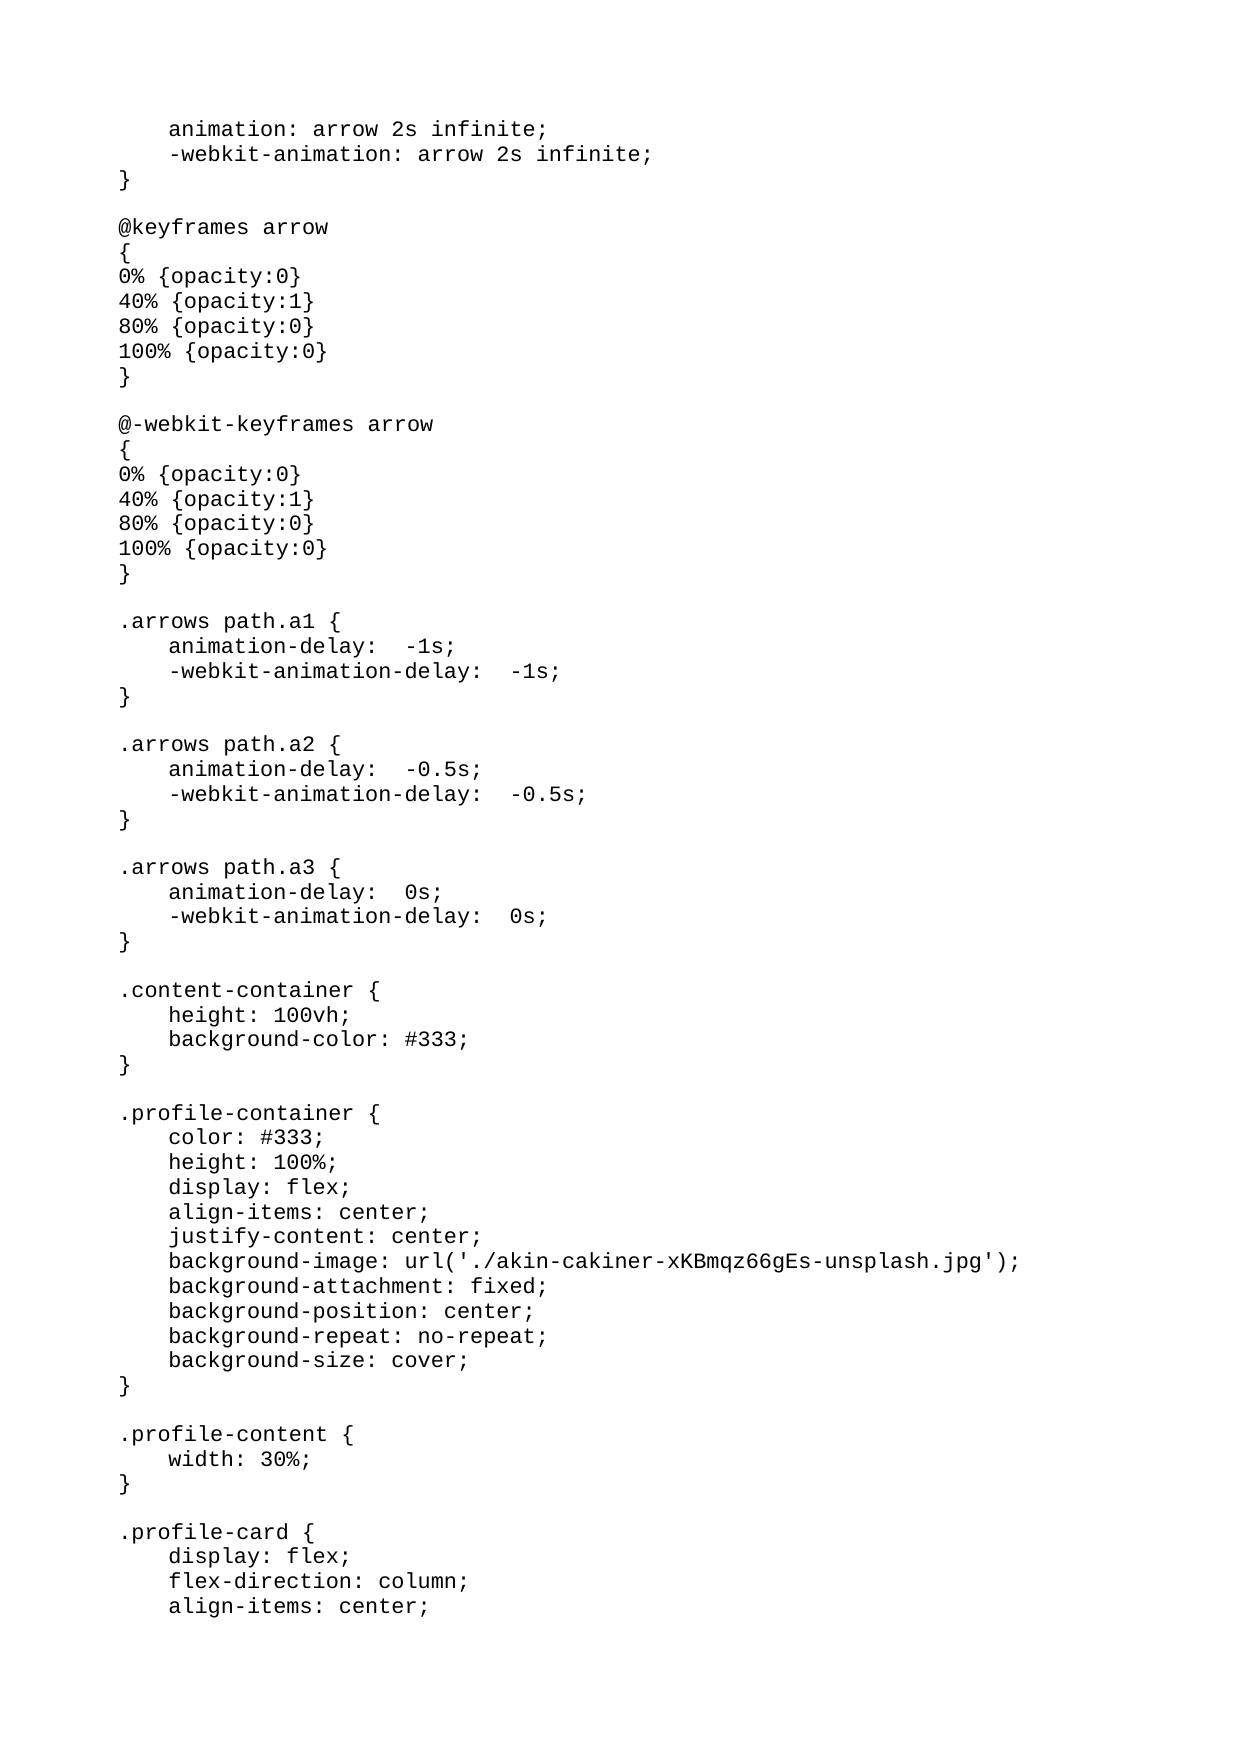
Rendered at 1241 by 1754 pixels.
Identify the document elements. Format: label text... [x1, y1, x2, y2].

text 40% {opacity:1} [118, 291, 1122, 315]
text width: 30%; [118, 1448, 1122, 1472]
text align-items: center; [118, 1595, 1122, 1620]
text animation-delay: -1s; [118, 635, 1122, 660]
text 40% {opacity:1} [118, 488, 1122, 512]
text } [118, 562, 1122, 587]
text background-image: url('./akin-cakiner-xKBmqz66gEs-unsplash.jpg'); [118, 1251, 1122, 1275]
text background-size: cover; [118, 1350, 1122, 1374]
text background-attachment: fixed; [118, 1275, 1122, 1300]
text align-items: center; [118, 1201, 1122, 1226]
text background-position: center; [118, 1300, 1122, 1325]
text animation-delay: 0s; [118, 881, 1122, 906]
text } [118, 365, 1122, 390]
text } [118, 931, 1122, 955]
text { [118, 241, 1122, 266]
text 80% {opacity:0} [118, 512, 1122, 537]
text .profile-container { [118, 1102, 1122, 1127]
text -webkit-animation-delay: -1s; [118, 660, 1122, 685]
text display: flex; [118, 1176, 1122, 1201]
text 0% {opacity:0} [118, 266, 1122, 291]
text .arrows path.a3 { [118, 856, 1122, 881]
text background-repeat: no-repeat; [118, 1325, 1122, 1350]
text .profile-card { [118, 1521, 1122, 1546]
text 100% {opacity:0} [118, 340, 1122, 365]
text } [118, 1053, 1122, 1078]
text 0% {opacity:0} [118, 463, 1122, 488]
text .profile-content { [118, 1423, 1122, 1448]
text } [118, 808, 1122, 832]
text animation-delay: -0.5s; [118, 758, 1122, 783]
text display: flex; [118, 1546, 1122, 1571]
text } [118, 168, 1122, 192]
text -webkit-animation-delay: 0s; [118, 906, 1122, 931]
text height: 100%; [118, 1151, 1122, 1176]
text } [118, 1472, 1122, 1497]
text color: #333; [118, 1127, 1122, 1151]
text -webkit-animation-delay: -0.5s; [118, 783, 1122, 808]
text 100% {opacity:0} [118, 537, 1122, 562]
text @keyframes arrow [118, 216, 1122, 241]
text -webkit-animation: arrow 2s infinite; [118, 143, 1122, 168]
text flex-direction: column; [118, 1571, 1122, 1595]
text background-color: #333; [118, 1028, 1122, 1053]
text @-webkit-keyframes arrow [118, 413, 1122, 438]
text .arrows path.a2 { [118, 733, 1122, 758]
text } [118, 1374, 1122, 1399]
text .arrows path.a1 { [118, 611, 1122, 635]
text { [118, 438, 1122, 463]
text } [118, 685, 1122, 710]
text animation: arrow 2s infinite; [118, 118, 1122, 143]
text .content-container { [118, 979, 1122, 1004]
text height: 100vh; [118, 1004, 1122, 1028]
text 80% {opacity:0} [118, 315, 1122, 340]
text justify-content: center; [118, 1226, 1122, 1251]
